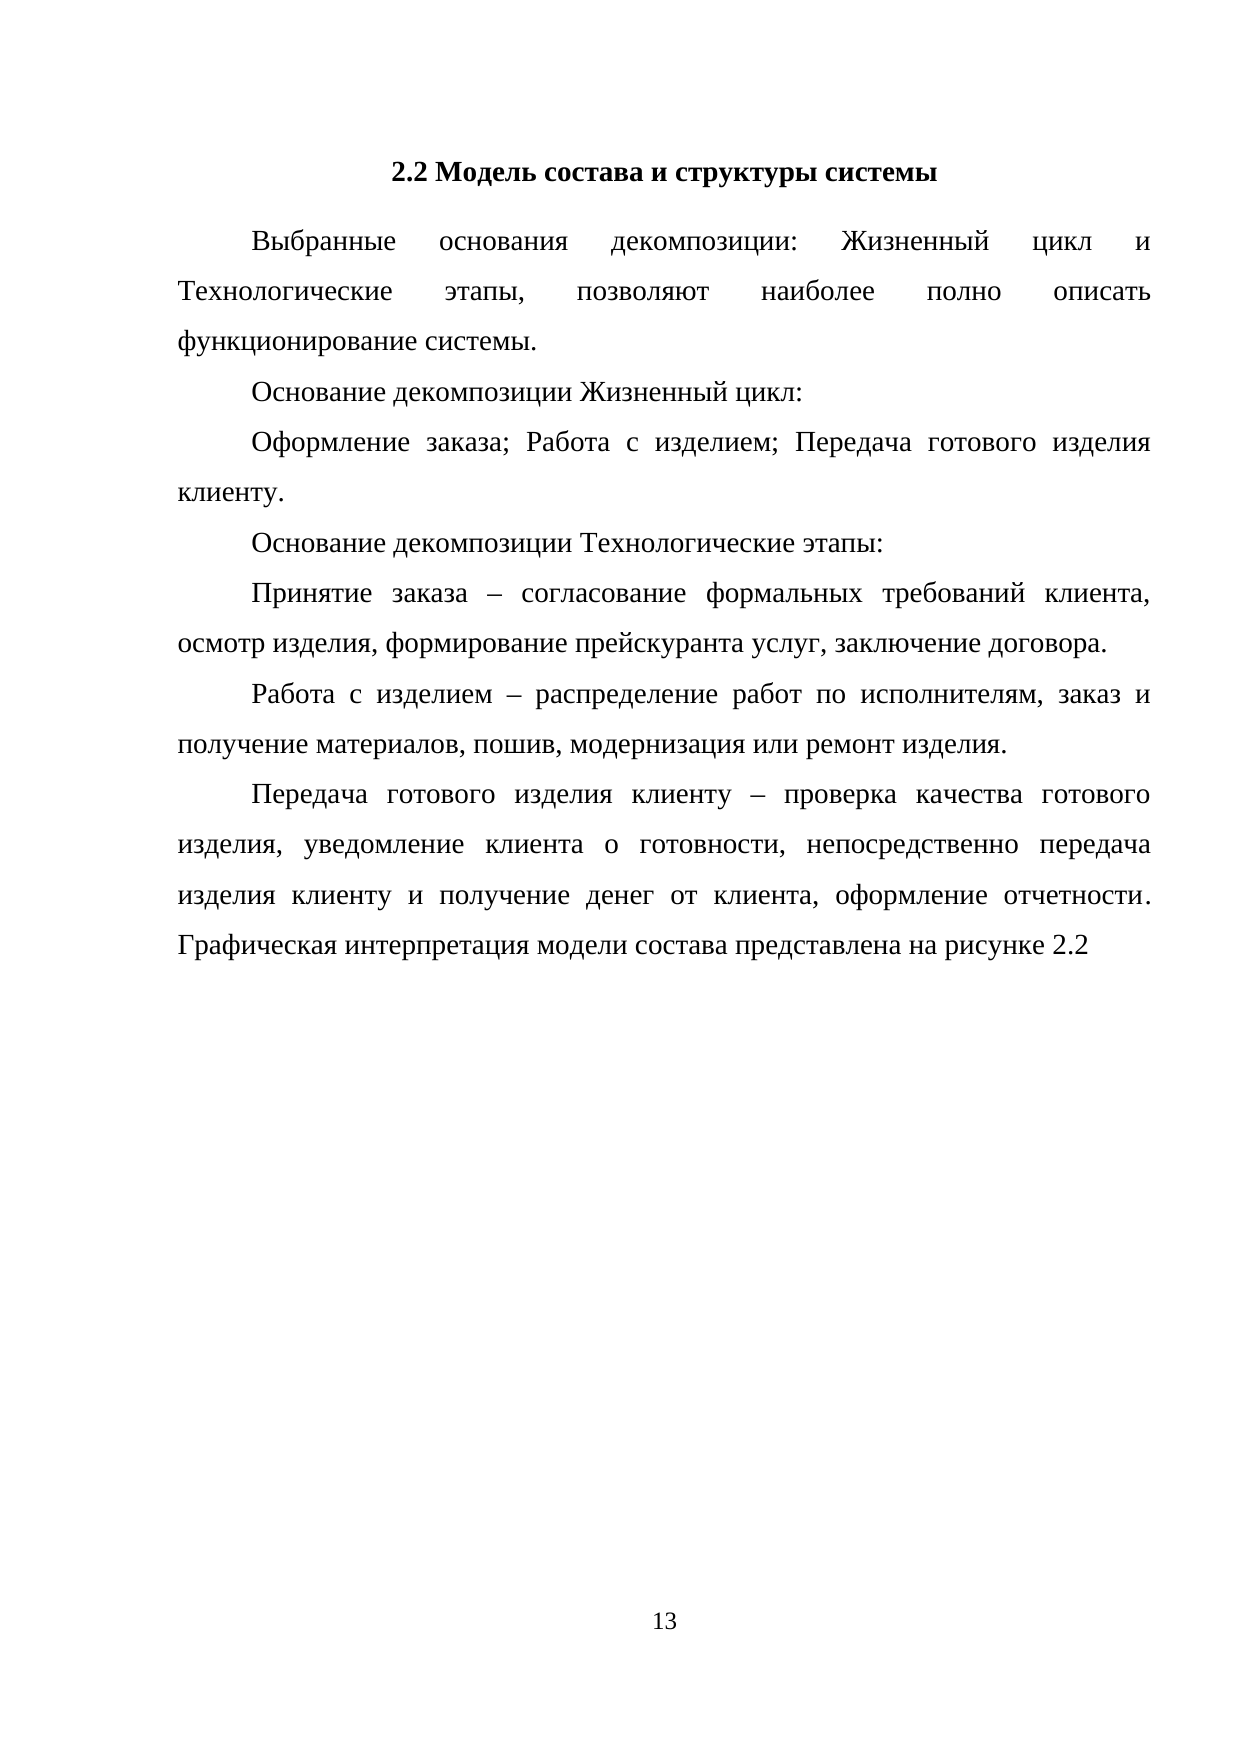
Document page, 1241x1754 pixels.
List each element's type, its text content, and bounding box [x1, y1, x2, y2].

text Оформление заказа; Работа с изделием; Передача готового изделия клиенту. [177, 424, 1152, 508]
subtitle 2.2 Модель состава и структуры системы [177, 154, 1152, 187]
text Работа с изделием – распределение работ по исполнителям, заказ и получение материалов, пошив, модернизация или ремонт изделия. [177, 676, 1152, 759]
text Передача готового изделия клиенту – проверка качества готового изделия, уведомление клиента о готовности, непосредственно передача изделия клиенту и получение денег от клиента, оформление отчетности. Графическая интерпретация модели состава представлена на рисунке 2.2 [177, 776, 1152, 961]
text Выбранные основания декомпозиции: Жизненный цикл и Технологические этапы, позволяют наиболее полно описать функционирование системы. [177, 223, 1152, 357]
text Принятие заказа – согласование формальных требований клиента, осмотр изделия, формирование прейскуранта услуг, заключение договора. [177, 575, 1152, 659]
text Основание декомпозиции Жизненный цикл: [177, 374, 1152, 407]
text Основание декомпозиции Технологические этапы: [177, 525, 1152, 558]
